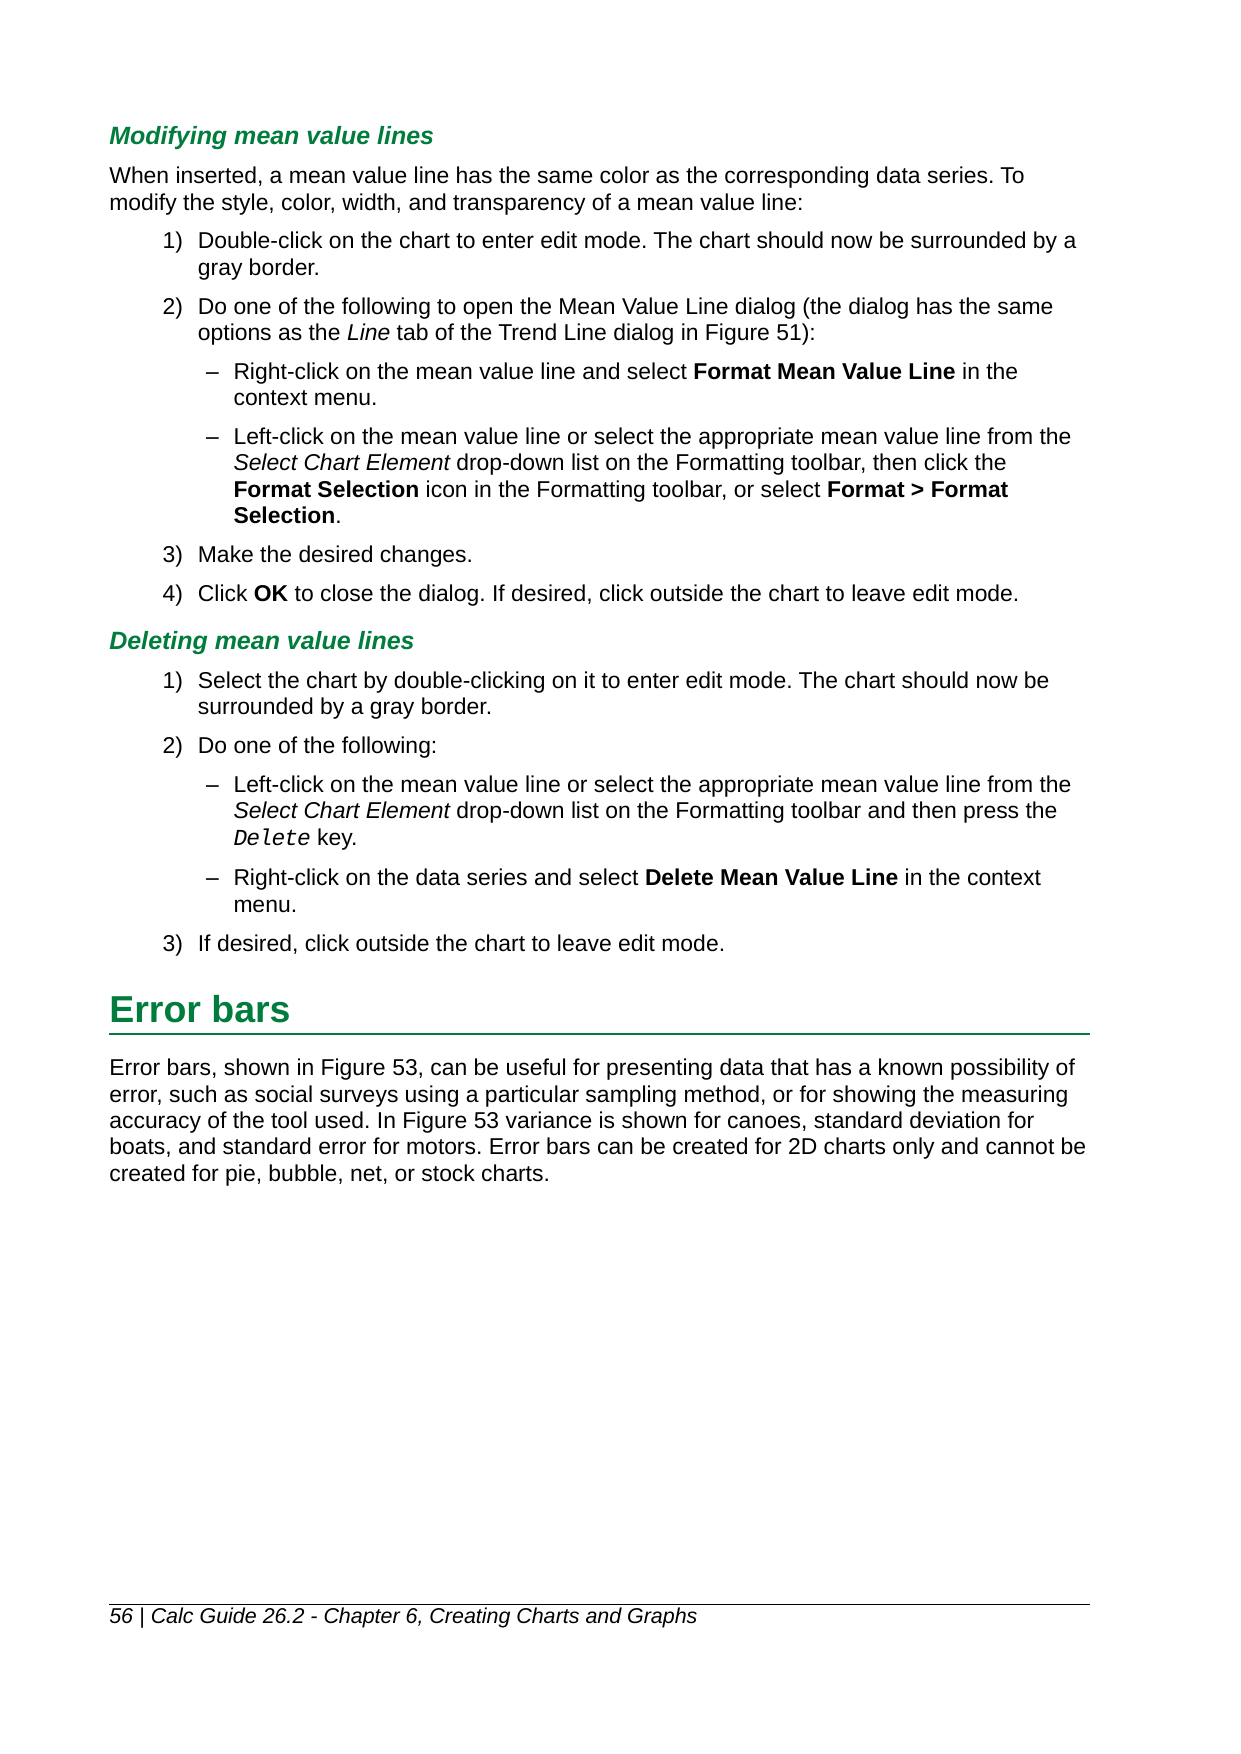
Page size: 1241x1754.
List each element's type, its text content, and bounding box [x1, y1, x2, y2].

list Left-click on the mean value line or select the appropriate mean value line from the Select Chart Element drop-down list on the Formatting toolbar, then click the Format Selection icon in the Formatting toolbar, or select Format > Format Selection. [218, 423, 1090, 528]
list When inserted, a mean value line has the same color as the corresponding data series. To modify the style, color, width, and transparency of a mean value line: [109, 162, 1090, 215]
list Right-click on the data series and select Delete Mean Value Line in the context menu. [218, 864, 1090, 917]
subtitle Modifying mean value lines [109, 121, 1090, 150]
text Error bars, shown in Figure 53, can be useful for presenting data that has a known possibility of error, such as social surveys using a particular sampling method, or for showing the measuring accuracy of the tool used. In Figure 53 variance is shown for canoes, standard deviation for boats, and standard error for motors. Error bars can be created for 2D charts only and cannot be created for pie, bubble, net, or stock charts. [109, 1054, 1090, 1186]
list Do one of the following to open the Mean Value Line dialog (the dialog has the same options as the Line tab of the Trend Line dialog in Figure 51): [183, 293, 1090, 345]
list Double-click on the chart to enter edit mode. The chart should now be surrounded by a gray border. [183, 227, 1090, 280]
list Select the chart by double-clicking on it to enter edit mode. The chart should now be surrounded by a gray border. [183, 667, 1090, 719]
list Right-click on the mean value line and select Format Mean Value Line in the context menu. [218, 358, 1090, 411]
list Left-click on the mean value line or select the appropriate mean value line from the Select Chart Element drop-down list on the Formatting toolbar and then press the Delete key. [218, 771, 1090, 852]
list Click OK to close the dialog. If desired, click outside the chart to leave edit mode. [183, 580, 1090, 606]
list Do one of the following: [183, 732, 1090, 758]
subtitle Deleting mean value lines [109, 626, 1090, 654]
list Make the desired changes. [183, 541, 1090, 567]
list If desired, click outside the chart to leave edit mode. [183, 929, 1090, 956]
subtitle Error bars [109, 987, 1090, 1033]
